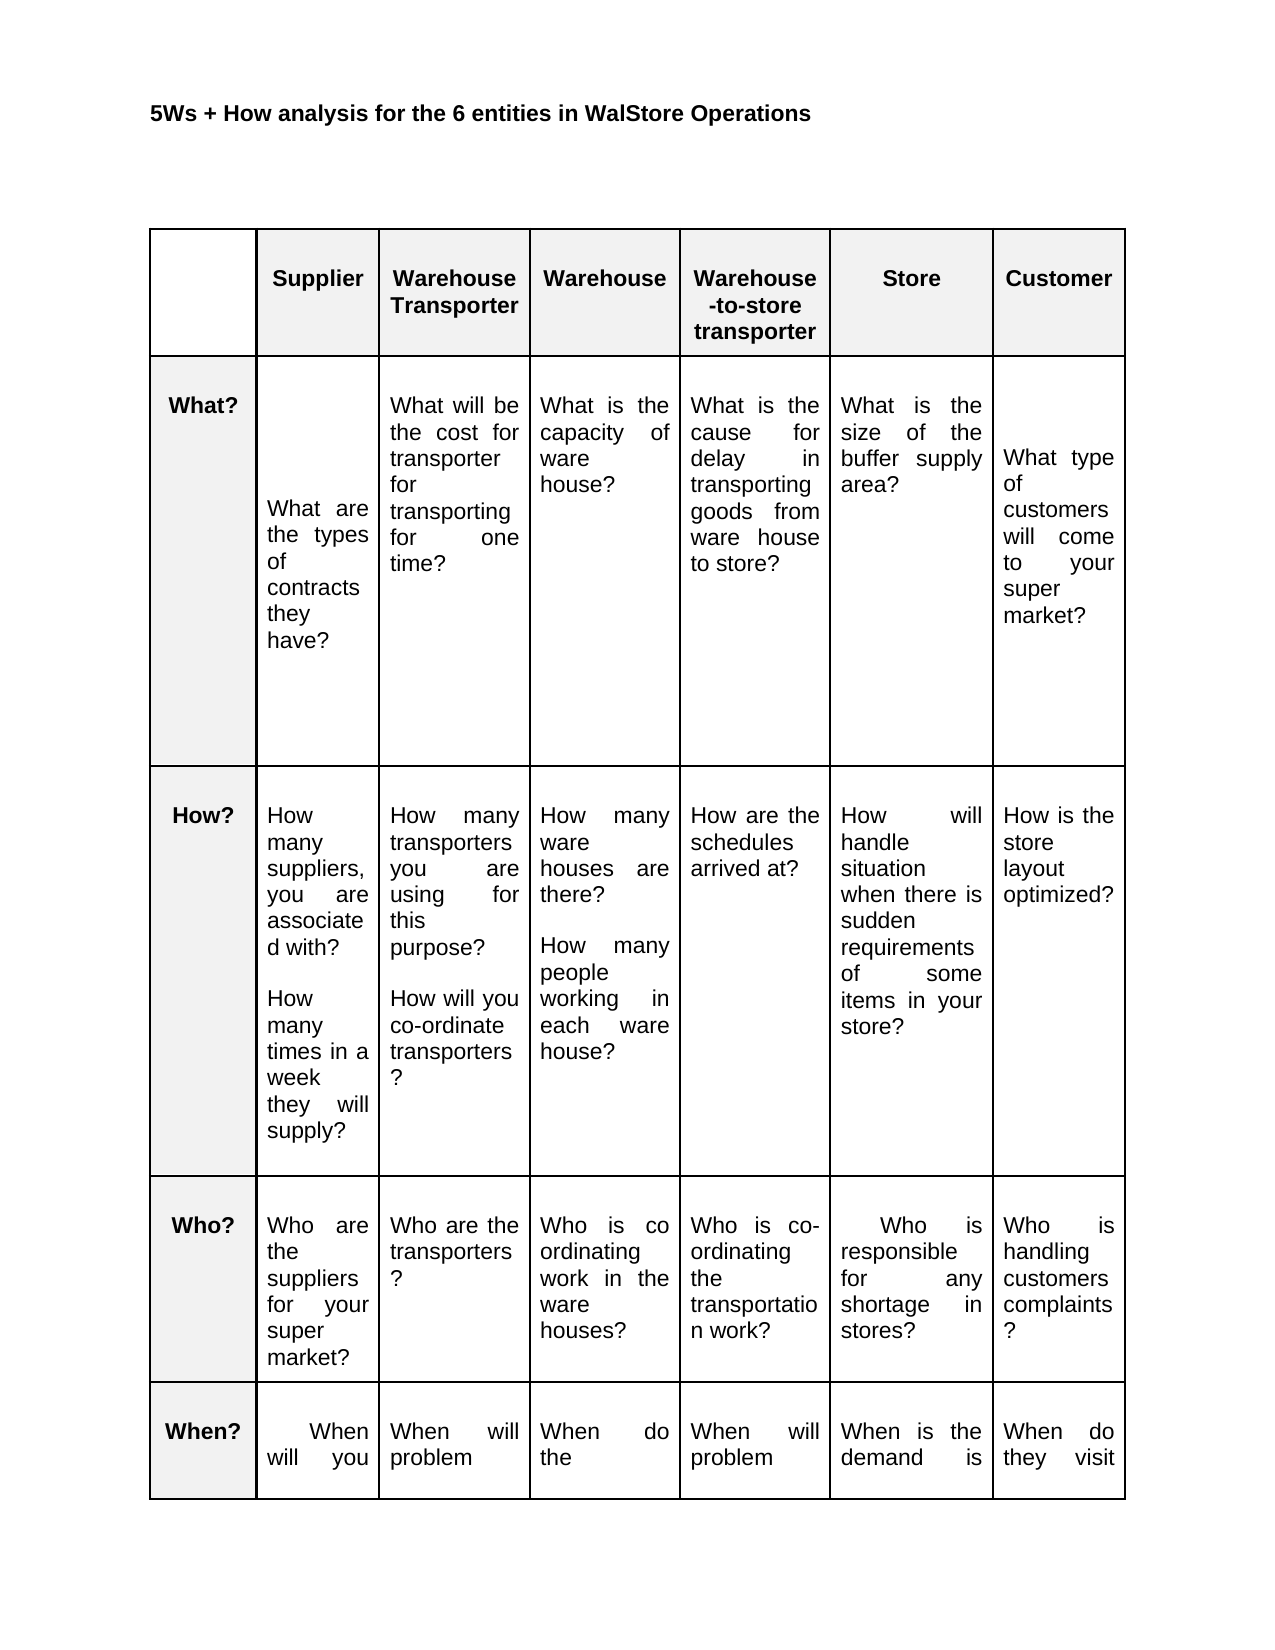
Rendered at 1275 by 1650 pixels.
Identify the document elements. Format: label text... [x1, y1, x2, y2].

table_header Warehouse Transporter [380, 230, 529, 355]
table_cell When do the [531, 1383, 679, 1498]
table_cell When is the demand is [831, 1383, 992, 1498]
table_cell What will be the cost for transporter for transporting for one time? [380, 357, 529, 764]
table_cell How many transporters you are using for this purpose? How will you co-ordinate transporters? [380, 767, 529, 1174]
table_cell What type of customers will come to your super market? [994, 357, 1124, 764]
table_cell What? [151, 357, 255, 764]
table_header Store [831, 230, 992, 355]
table_cell How are the schedules arrived at? [681, 767, 829, 1174]
table_cell Who is responsible for any shortage in stores? [831, 1177, 992, 1381]
table_cell How will handle situation when there is sudden requirements of some items in your store? [831, 767, 992, 1174]
table_cell Who is handling customers complaints? [994, 1177, 1124, 1381]
table_cell How? [151, 767, 255, 1174]
table_cell When? [151, 1383, 255, 1498]
table_header Customer [994, 230, 1124, 355]
table_cell How many ware houses are there? How many people working in each ware house? [531, 767, 679, 1174]
table_cell When will problem [380, 1383, 529, 1498]
table_cell What is the cause for delay in transporting goods from ware house to store? [681, 357, 829, 764]
table_cell What are the types of contracts they have? [258, 357, 378, 764]
table_header Warehouse [531, 230, 679, 355]
table_cell Who? [151, 1177, 255, 1381]
table_cell When will problem [681, 1383, 829, 1498]
table_cell Who are the suppliers for your super market? [258, 1177, 378, 1381]
table_header Supplier [258, 230, 378, 355]
table_cell Who are the transporters? [380, 1177, 529, 1381]
table_header [151, 230, 255, 355]
table_header Warehouse-to-store transporter [681, 230, 829, 355]
table_cell When do they visit [994, 1383, 1124, 1498]
table_cell Who is co-ordinating the transportation work? [681, 1177, 829, 1381]
table_cell How many suppliers, you are associated with? How many times in a week they will supply? [258, 767, 378, 1174]
table_cell What is the size of the buffer supply area? [831, 357, 992, 764]
table_cell Who is co ordinating work in the ware houses? [531, 1177, 679, 1381]
text 5Ws + How analysis for the 6 entities in WalStore Operations [150, 100, 1125, 126]
table_cell When will you [258, 1383, 378, 1498]
table_cell How is the store layout optimized? [994, 767, 1124, 1174]
table_cell What is the capacity of ware house? [531, 357, 679, 764]
